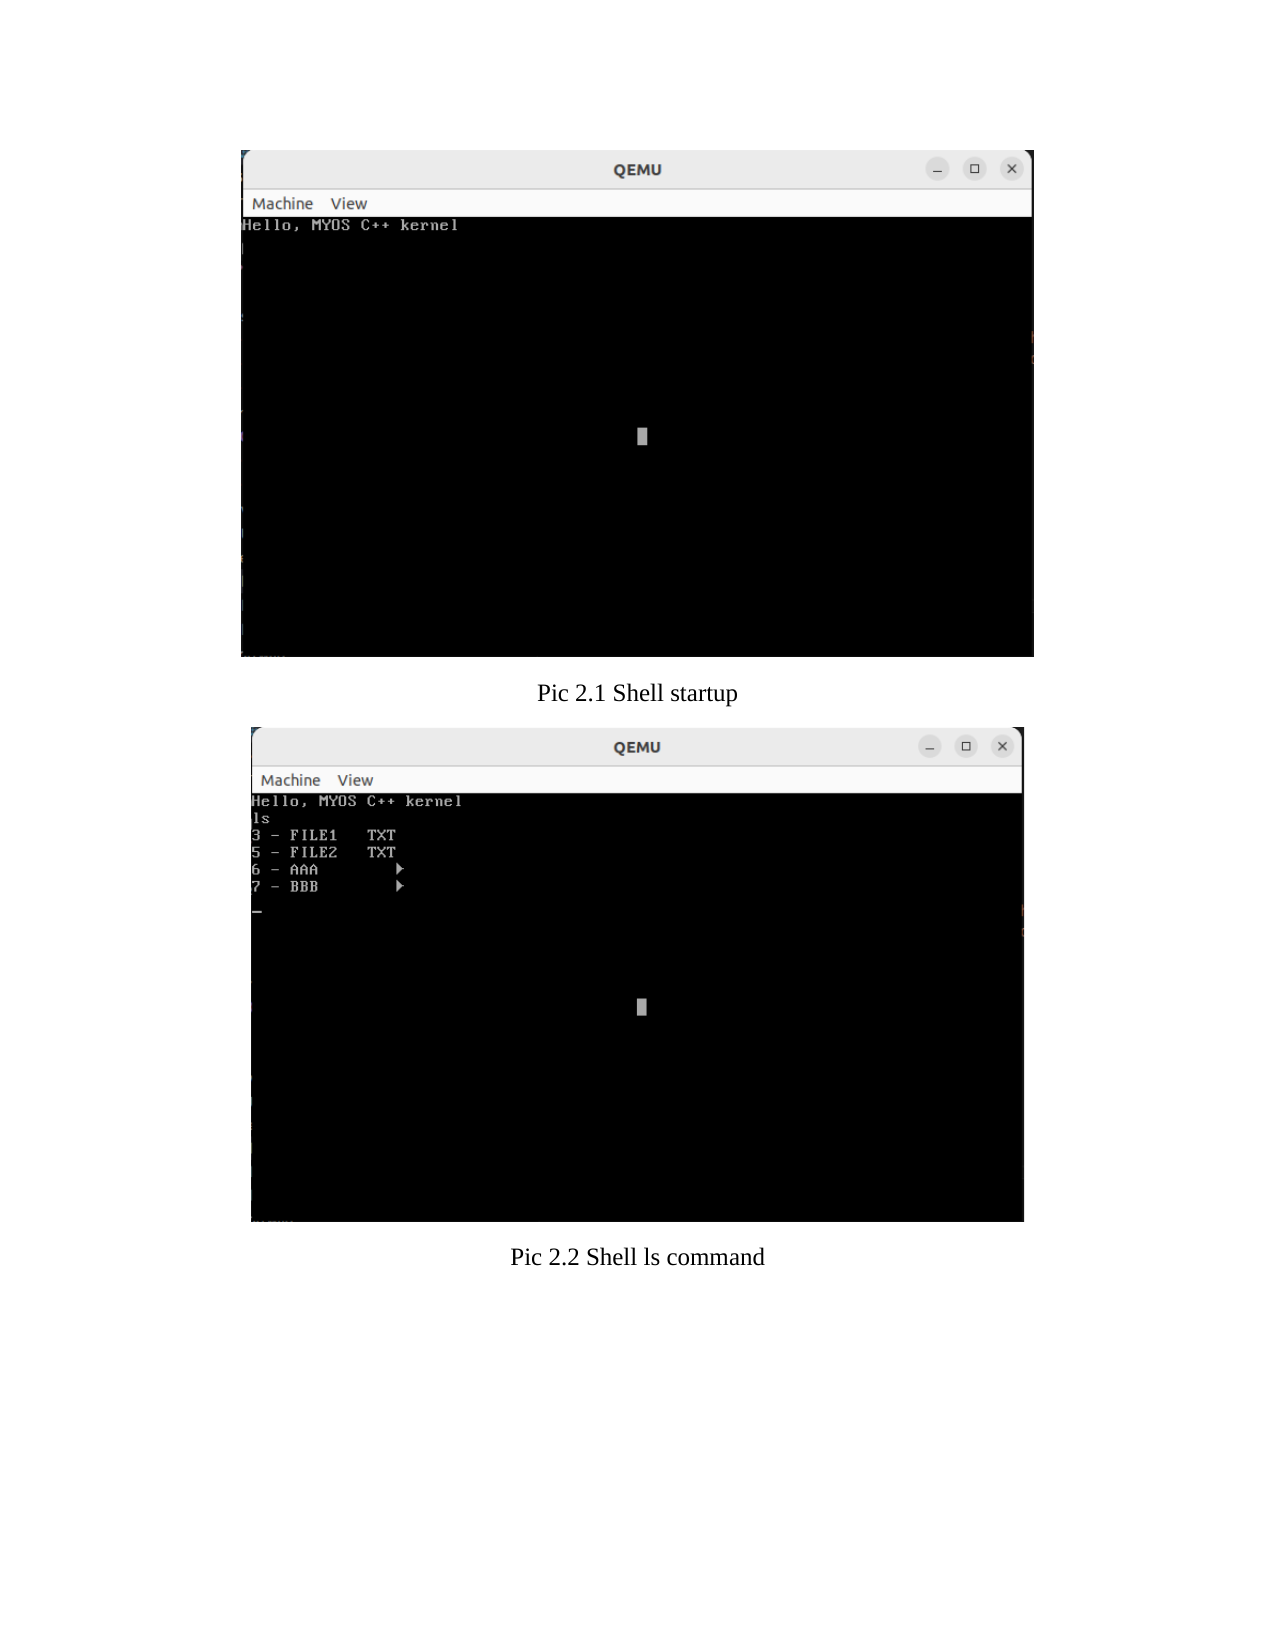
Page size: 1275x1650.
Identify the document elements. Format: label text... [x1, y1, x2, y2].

text Pic 2.2 Shell ls command [150, 1242, 1125, 1271]
text Pic 2.1 Shell startup [150, 678, 1125, 706]
